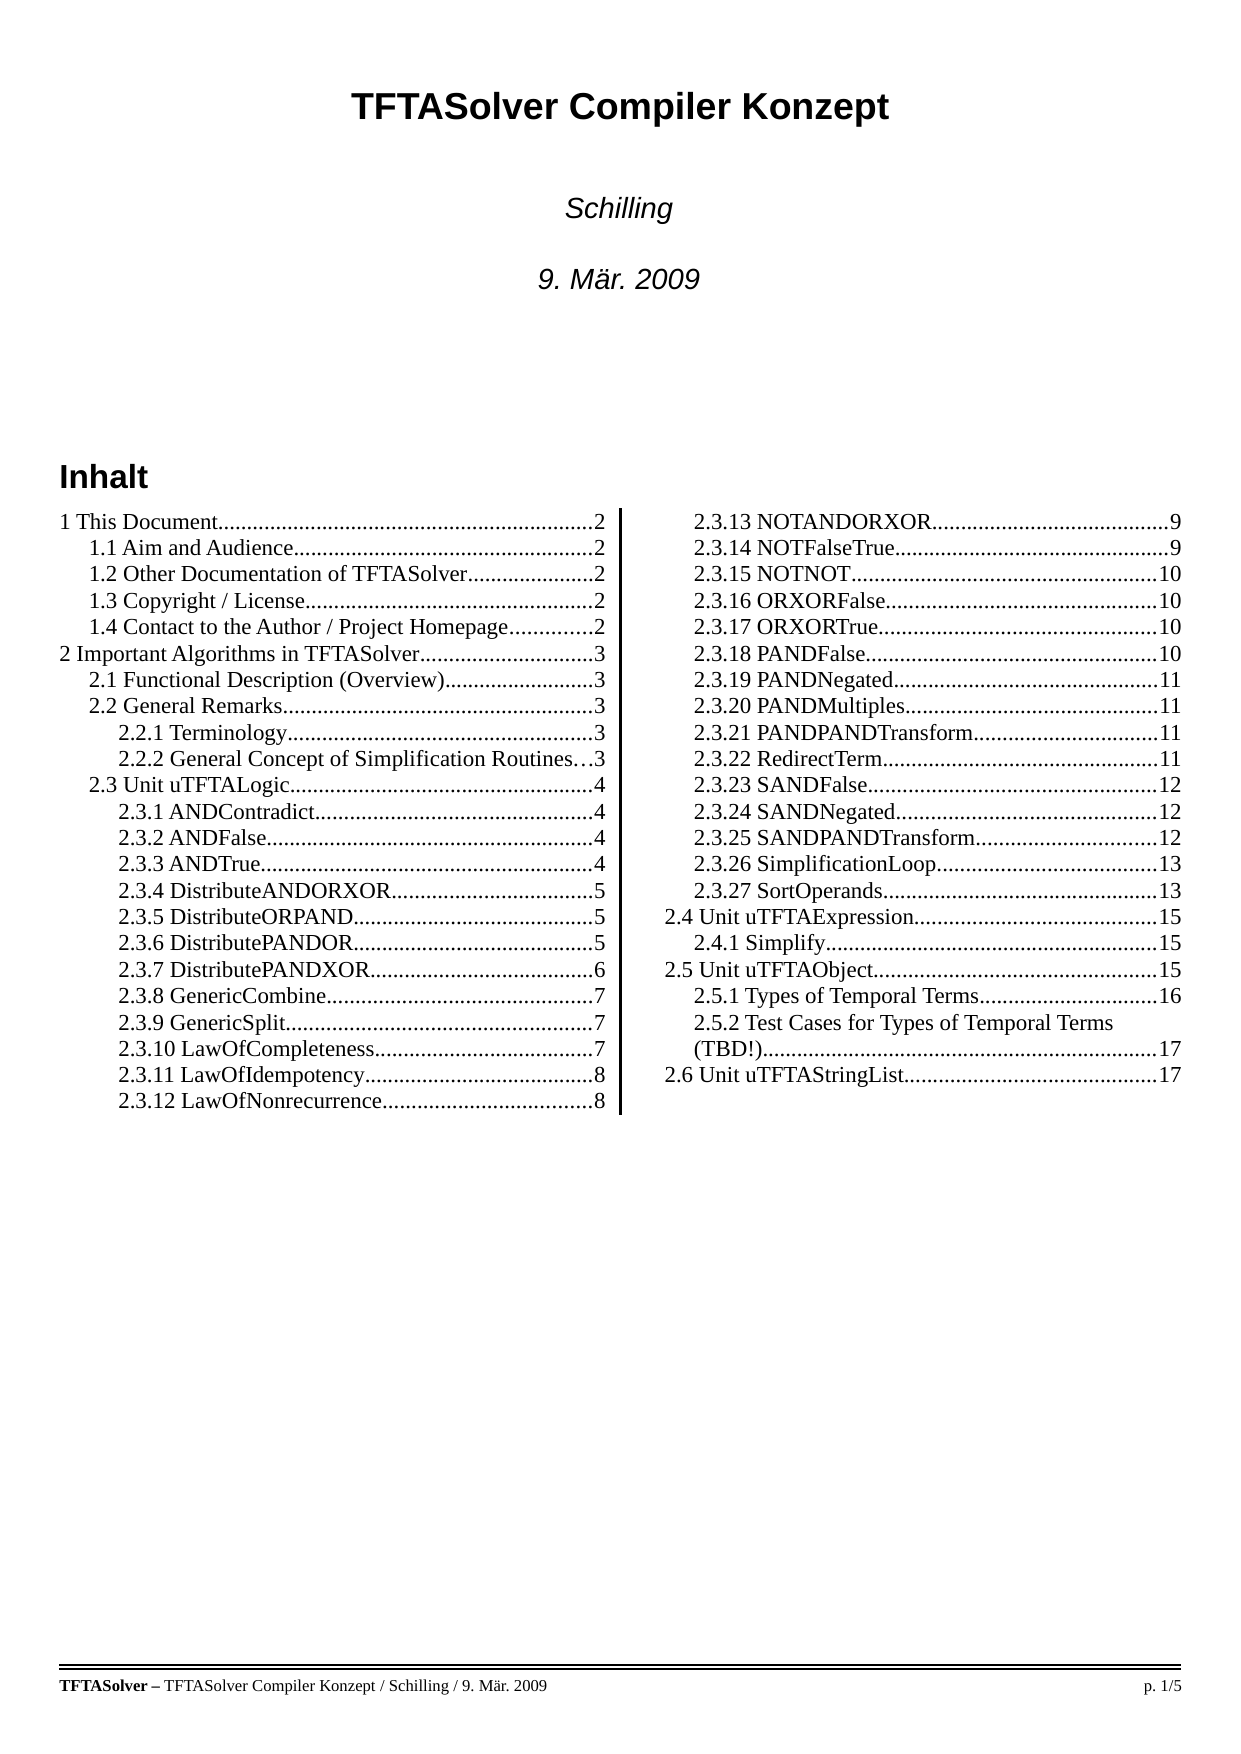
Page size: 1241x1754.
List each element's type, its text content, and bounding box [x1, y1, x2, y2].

text 2.3 Unit uTFTALogic 4 [88, 771, 605, 798]
text 2.3.1 ANDContradict 4 [118, 798, 605, 824]
text 1.1 Aim and Audience 2 [88, 534, 605, 561]
text 2.3.25 SANDPANDTransform 12 [694, 824, 1181, 850]
text 2.3.14 NOTFalseTrue 9 [694, 534, 1181, 561]
title TFTASolver Compiler Konzept [59, 84, 1181, 127]
text 2.2 General Remarks 3 [88, 692, 605, 719]
subtitle 9. Mrz. 2009 [59, 262, 1181, 296]
text 2.3.22 RedirectTerm 11 [694, 745, 1181, 771]
text 2.3.26 SimplificationLoop 13 [694, 850, 1181, 877]
text 2.3.21 PANDPANDTransform 11 [694, 719, 1181, 745]
text 2.3.8 GenericCombine 7 [118, 982, 605, 1008]
text 2.3.20 PANDMultiples 11 [694, 692, 1181, 719]
text 2.5 Unit uTFTAObject 15 [664, 956, 1181, 982]
text 2.3.6 DistributePANDOR 5 [118, 929, 605, 956]
text 2.3.12 LawOfNonrecurrence 8 [118, 1088, 605, 1114]
text 1.4 Contact to the Author / Project Homepage 2 [88, 613, 605, 639]
text 2.2.1 Terminology 3 [118, 719, 605, 745]
text 1 This Document 2 [59, 508, 605, 534]
text 2.3.17 ORXORTrue 10 [694, 613, 1181, 639]
text 2.3.11 LawOfIdempotency 8 [118, 1061, 605, 1088]
text 1.2 Other Documentation of TFTASolver 2 [88, 561, 605, 587]
text 2.3.16 ORXORFalse 10 [694, 587, 1181, 613]
text 2.3.15 NOTNOT 10 [694, 561, 1181, 587]
text 2.1 Functional Description (Overview) 3 [88, 666, 605, 692]
text 2.3.3 ANDTrue 4 [118, 850, 605, 877]
subtitle Inhalt [59, 457, 1181, 495]
subtitle Schilling [59, 191, 1181, 224]
text 2.3.13 NOTANDORXOR 9 [694, 508, 1181, 534]
text 2.3.4 DistributeANDORXOR 5 [118, 877, 605, 903]
text 2.3.10 LawOfCompleteness 7 [118, 1035, 605, 1061]
text 2.3.9 GenericSplit 7 [118, 1008, 605, 1035]
text 2.3.2 ANDFalse 4 [118, 824, 605, 850]
text 2.5.1 Types of Temporal Terms 16 [694, 982, 1181, 1008]
text 2.3.5 DistributeORPAND 5 [118, 903, 605, 929]
text 2.3.23 SANDFalse 12 [694, 771, 1181, 798]
text 2.3.24 SANDNegated 12 [694, 798, 1181, 824]
text 2.6 Unit uTFTAStringList 17 [664, 1061, 1181, 1088]
text 2.3.18 PANDFalse 10 [694, 639, 1181, 666]
text 2.2.2 General Concept of Simplification Routines 3 [118, 745, 605, 771]
text 2.5.2 Test Cases for Types of Temporal Terms (TBD!) 17 [694, 1008, 1181, 1061]
text 2.3.19 PANDNegated 11 [694, 666, 1181, 692]
text 2 Important Algorithms in TFTASolver 3 [59, 639, 605, 666]
text 2.4.1 Simplify 15 [694, 929, 1181, 956]
text 1.3 Copyright / License 2 [88, 587, 605, 613]
text 2.3.7 DistributePANDXOR 6 [118, 956, 605, 982]
text 2.3.27 SortOperands 13 [694, 877, 1181, 903]
text 2.4 Unit uTFTAExpression 15 [664, 903, 1181, 929]
